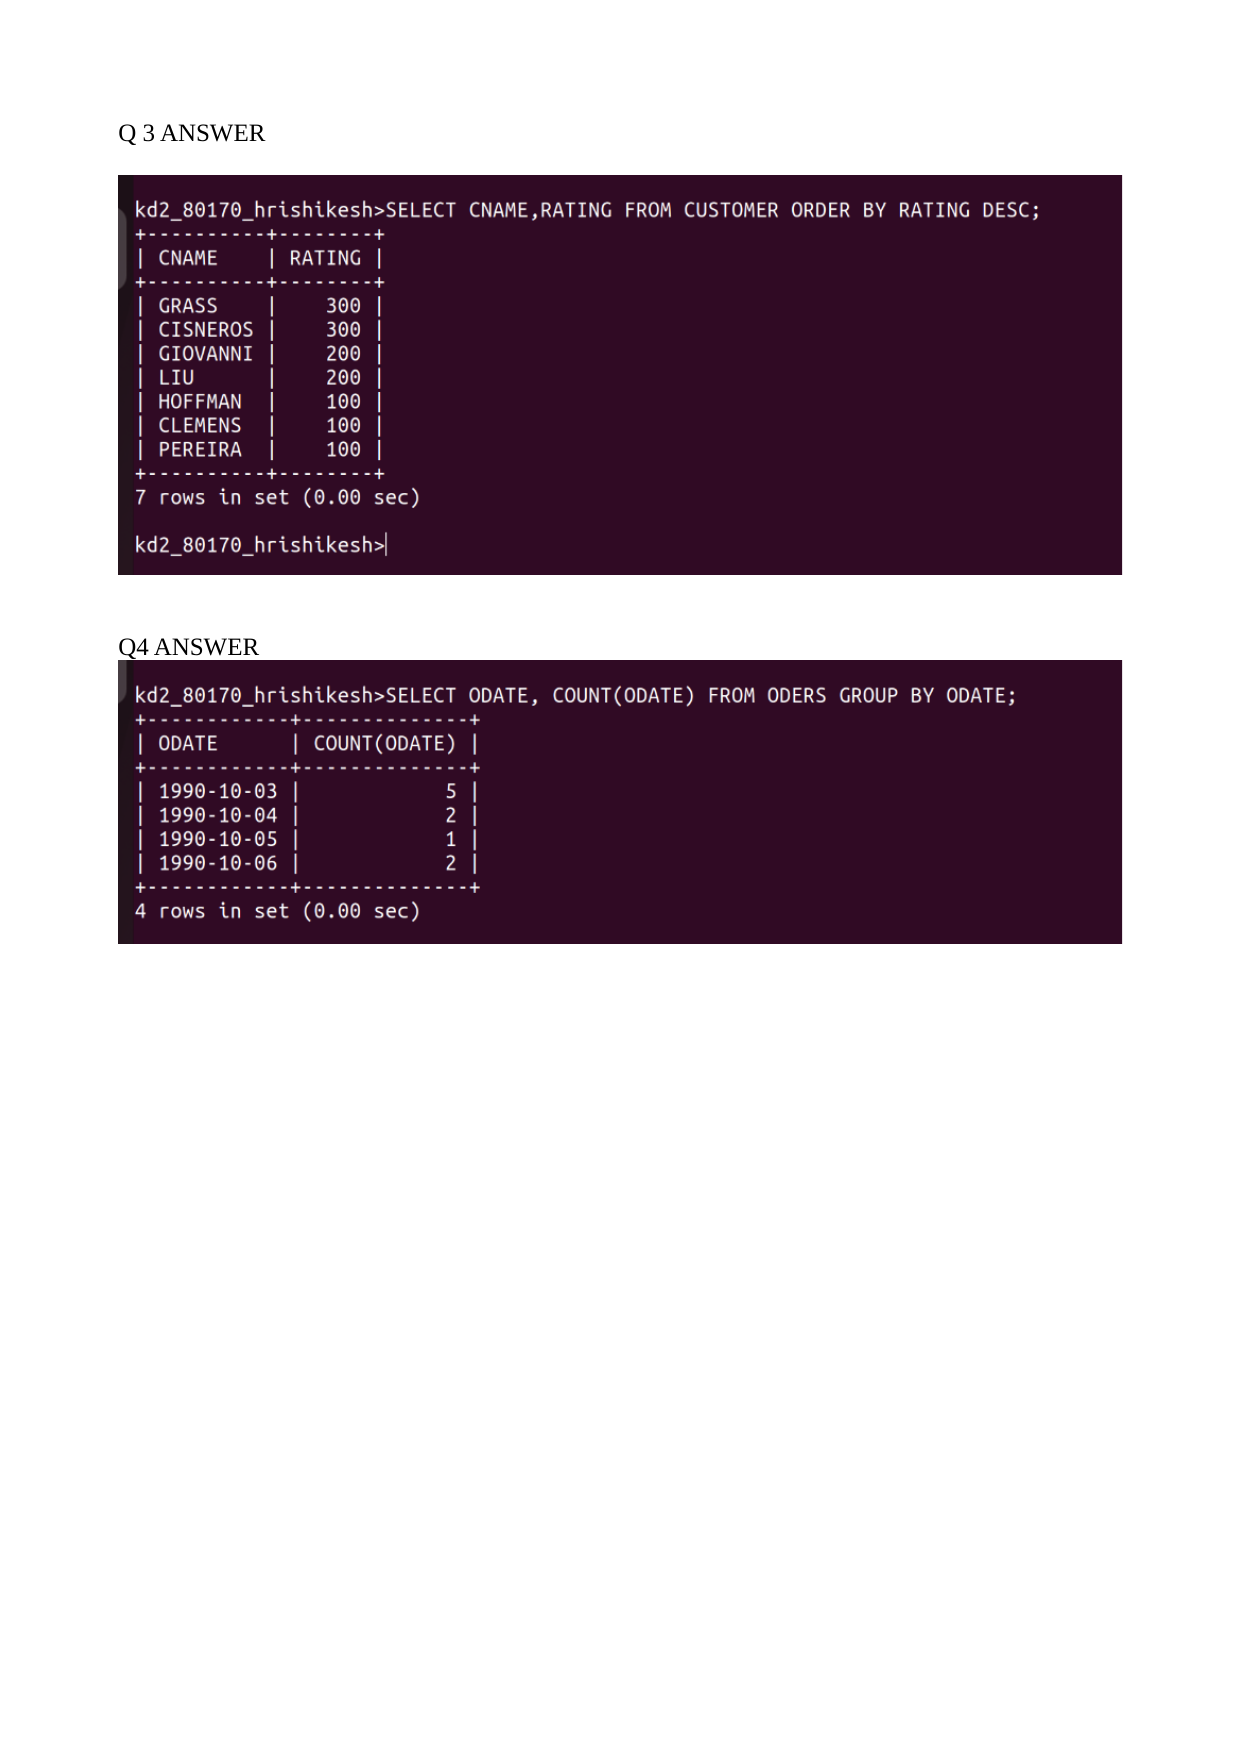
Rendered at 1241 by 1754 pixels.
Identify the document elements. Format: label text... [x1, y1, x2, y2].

text Q 3 ANSWER [118, 118, 1122, 147]
text Q4 ANSWER [118, 632, 1122, 660]
picture [118, 175, 1123, 575]
picture [118, 660, 1123, 944]
